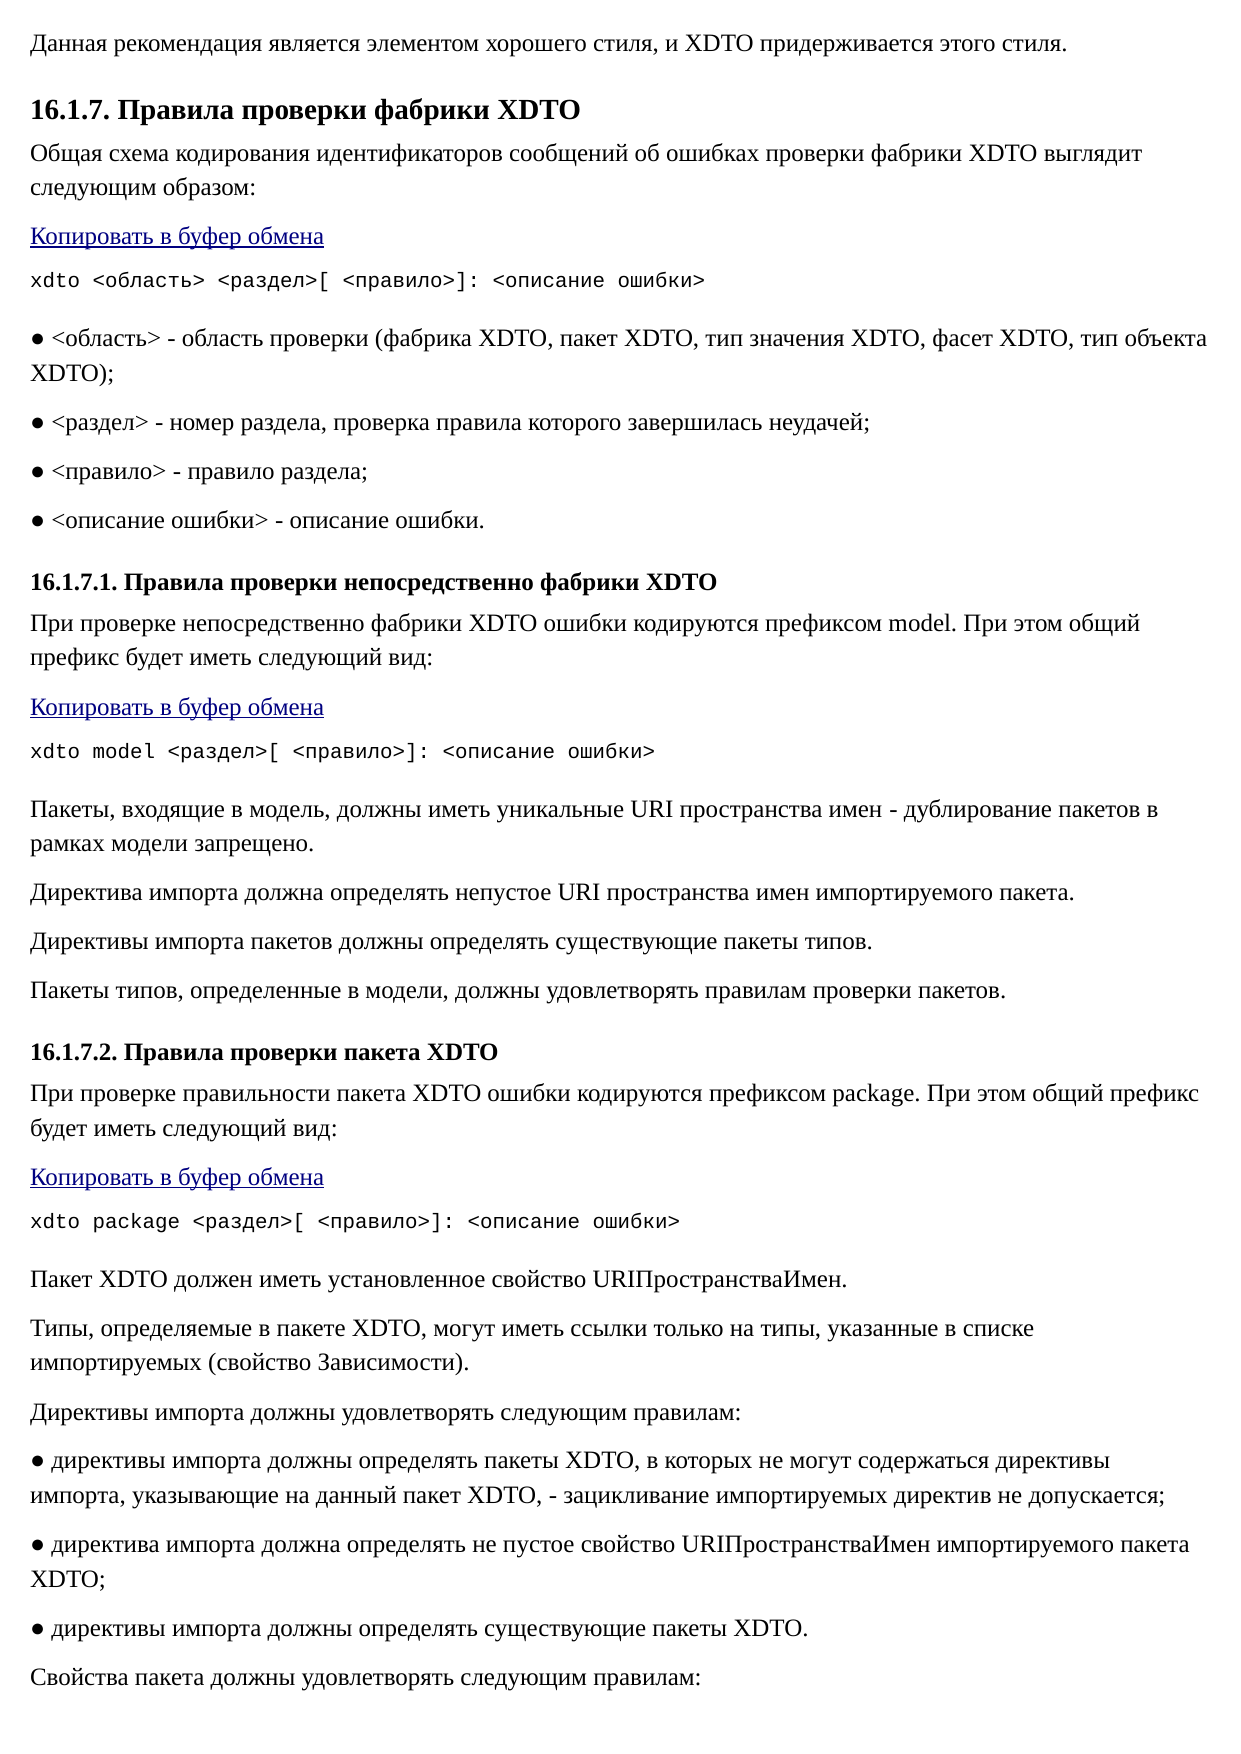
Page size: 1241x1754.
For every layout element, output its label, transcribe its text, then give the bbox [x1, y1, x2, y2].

text Копировать в буфер обмена [30, 692, 1211, 720]
text ● директивы импорта должны определять пакеты XDTO, в которых не могут содержаться директивы импорта, указывающие на данный пакет XDTO, ‑ зацикливание импортируемых директив не допускается; [30, 1446, 1211, 1509]
text Пакеты, входящие в модель, должны иметь уникальные URI пространства имен ‑ дублирование пакетов в рамках модели запрещено. [30, 794, 1211, 857]
text Директива импорта должна определять непустое URI пространства имен импортируемого пакета. [30, 877, 1211, 906]
text Типы, определяемые в пакете XDTO, могут иметь ссылки только на типы, указанные в списке импортируемых (свойство Зависимости). [30, 1313, 1211, 1376]
text xdto model <раздел>[ <правило>]: <описание ошибки> [30, 741, 1211, 764]
text Директивы импорта должны удовлетворять следующим правилам: [30, 1397, 1211, 1425]
subtitle 16.1.7.1. Правила проверки непосредственно фабрики XDTO [30, 567, 1211, 596]
text При проверке непосредственно фабрики XDTO ошибки кодируются префиксом model. При этом общий префикс будет иметь следующий вид: [30, 608, 1211, 671]
text Пакет XDTO должен иметь установленное свойство URIПространстваИмен. [30, 1264, 1211, 1293]
text Данная рекомендация является элементом хорошего стиля, и XDTO придерживается этого стиля. [30, 28, 1211, 57]
text Общая схема кодирования идентификаторов сообщений об ошибках проверки фабрики XDTO выглядит следующим образом: [30, 138, 1211, 201]
text ● <описание ошибки> ‑ описание ошибки. [30, 505, 1211, 534]
text Свойства пакета должны удовлетворять следующим правилам: [30, 1662, 1211, 1691]
subtitle 16.1.7.2. Правила проверки пакета XDTO [30, 1037, 1211, 1066]
text ● <область> ‑ область проверки (фабрика XDTO, пакет XDTO, тип значения XDTO, фасет XDTO, тип объекта XDTO); [30, 323, 1211, 387]
text Копировать в буфер обмена [30, 1162, 1211, 1191]
subtitle 16.1.7. Правила проверки фабрики XDTO [30, 92, 1211, 125]
text xdto <область> <раздел>[ <правило>]: <описание ошибки> [30, 270, 1211, 294]
text Директивы импорта пакетов должны определять существующие пакеты типов. [30, 926, 1211, 955]
text Пакеты типов, определенные в модели, должны удовлетворять правилам проверки пакетов. [30, 975, 1211, 1004]
text ● директива импорта должна определять не пустое свойство URIПространстваИмен импортируемого пакета XDTO; [30, 1529, 1211, 1592]
text ● <правило> ‑ правило раздела; [30, 456, 1211, 485]
text ● директивы импорта должны определять существующие пакеты XDTO. [30, 1613, 1211, 1641]
text Копировать в буфер обмена [30, 221, 1211, 250]
text При проверке правильности пакета XDTO ошибки кодируются префиксом package. При этом общий префикс будет иметь следующий вид: [30, 1078, 1211, 1141]
text ● <раздел> ‑ номер раздела, проверка правила которого завершилась неудачей; [30, 407, 1211, 436]
text xdto package <раздел>[ <правило>]: <описание ошибки> [30, 1211, 1211, 1234]
